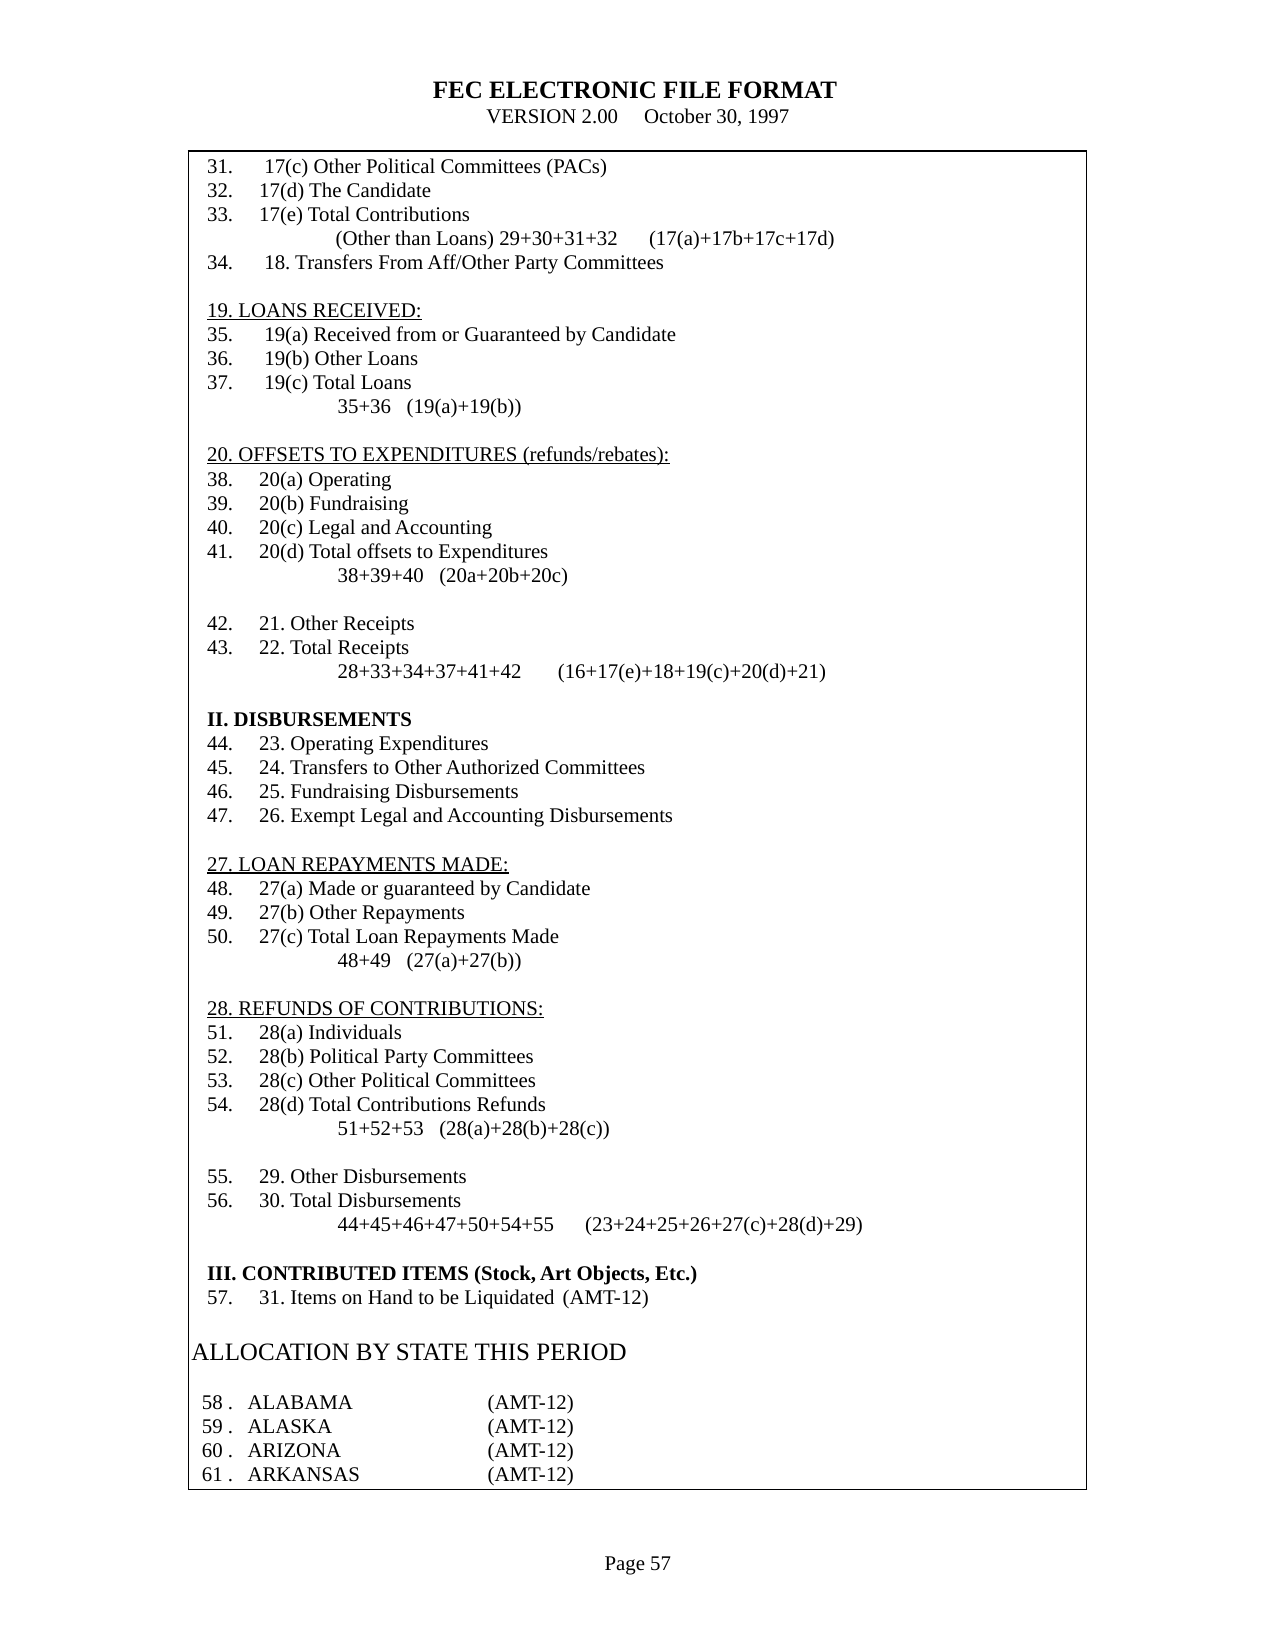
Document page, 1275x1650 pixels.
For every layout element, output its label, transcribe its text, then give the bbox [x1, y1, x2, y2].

text 27. LOAN REPAYMENTS MADE: [189, 848, 1086, 872]
text 48+49 (27(a)+27(b)) [189, 944, 1086, 972]
text 34. 18. Transfers From Aff/Other Party Committees [189, 246, 1086, 274]
text (Other than Loans) 29+30+31+32 (17(a)+17b+17c+17d) [189, 222, 1086, 246]
text 45. 24. Transfers to Other Authorized Committees [189, 752, 1086, 776]
text 39. 20(b) Fundraising [189, 487, 1086, 511]
text 37. 19(c) Total Loans [189, 367, 1086, 391]
text 50. 27(c) Total Loan Repayments Made [189, 920, 1086, 944]
text 42. 21. Other Receipts [189, 607, 1086, 631]
text 38. 20(a) Operating [189, 463, 1086, 487]
text 33. 17(e) Total Contributions [189, 198, 1086, 222]
text II. DISBURSEMENTS [189, 703, 1086, 727]
text 53. 28(c) Other Political Committees [189, 1064, 1086, 1088]
text 28. REFUNDS OF CONTRIBUTIONS: [189, 992, 1086, 1016]
text 58 . ALABAMA (AMT-12) [189, 1387, 1086, 1411]
text 46. 25. Fundraising Disbursements [189, 776, 1086, 800]
text III. CONTRIBUTED ITEMS (Stock, Art Objects, Etc.) [189, 1257, 1086, 1281]
text 56. 30. Total Disbursements [189, 1185, 1086, 1209]
text 44+45+46+47+50+54+55 (23+24+25+26+27(c)+28(d)+29) [189, 1209, 1086, 1236]
text 55. 29. Other Disbursements [189, 1161, 1086, 1185]
text 61 . ARKANSAS (AMT-12) [189, 1459, 1086, 1489]
text 40. 20(c) Legal and Accounting [189, 511, 1086, 535]
text 31. 17(c) Other Political Committees (PACs) [189, 152, 1086, 174]
text 35+36 (19(a)+19(b)) [189, 391, 1086, 418]
text 47. 26. Exempt Legal and Accounting Disbursements [189, 800, 1086, 827]
text 51. 28(a) Individuals [189, 1016, 1086, 1040]
text 35. 19(a) Received from or Guaranteed by Candidate [189, 318, 1086, 342]
text 48. 27(a) Made or guaranteed by Candidate [189, 872, 1086, 896]
text 20. OFFSETS TO EXPENDITURES (refunds/rebates): [189, 439, 1086, 463]
text 19. LOANS RECEIVED: [189, 294, 1086, 318]
text 51+52+53 (28(a)+28(b)+28(c)) [189, 1112, 1086, 1140]
text 36. 19(b) Other Loans [189, 342, 1086, 367]
text 60 . ARIZONA (AMT-12) [189, 1435, 1086, 1459]
text ALLOCATION BY STATE THIS PERIOD [189, 1334, 1086, 1366]
text 59 . ALASKA (AMT-12) [189, 1411, 1086, 1435]
text 43. 22. Total Receipts [189, 631, 1086, 655]
text 44. 23. Operating Expenditures [189, 727, 1086, 752]
text 38+39+40 (20a+20b+20c) [189, 559, 1086, 587]
text 49. 27(b) Other Repayments [189, 896, 1086, 920]
text 52. 28(b) Political Party Committees [189, 1040, 1086, 1064]
text 54. 28(d) Total Contributions Refunds [189, 1088, 1086, 1112]
text 57. 31. Items on Hand to be Liquidated (AMT-12) [189, 1281, 1086, 1309]
text 28+33+34+37+41+42 (16+17(e)+18+19(c)+20(d)+21) [189, 655, 1086, 683]
text 41. 20(d) Total offsets to Expenditures [189, 535, 1086, 559]
text 32. 17(d) The Candidate [189, 174, 1086, 198]
